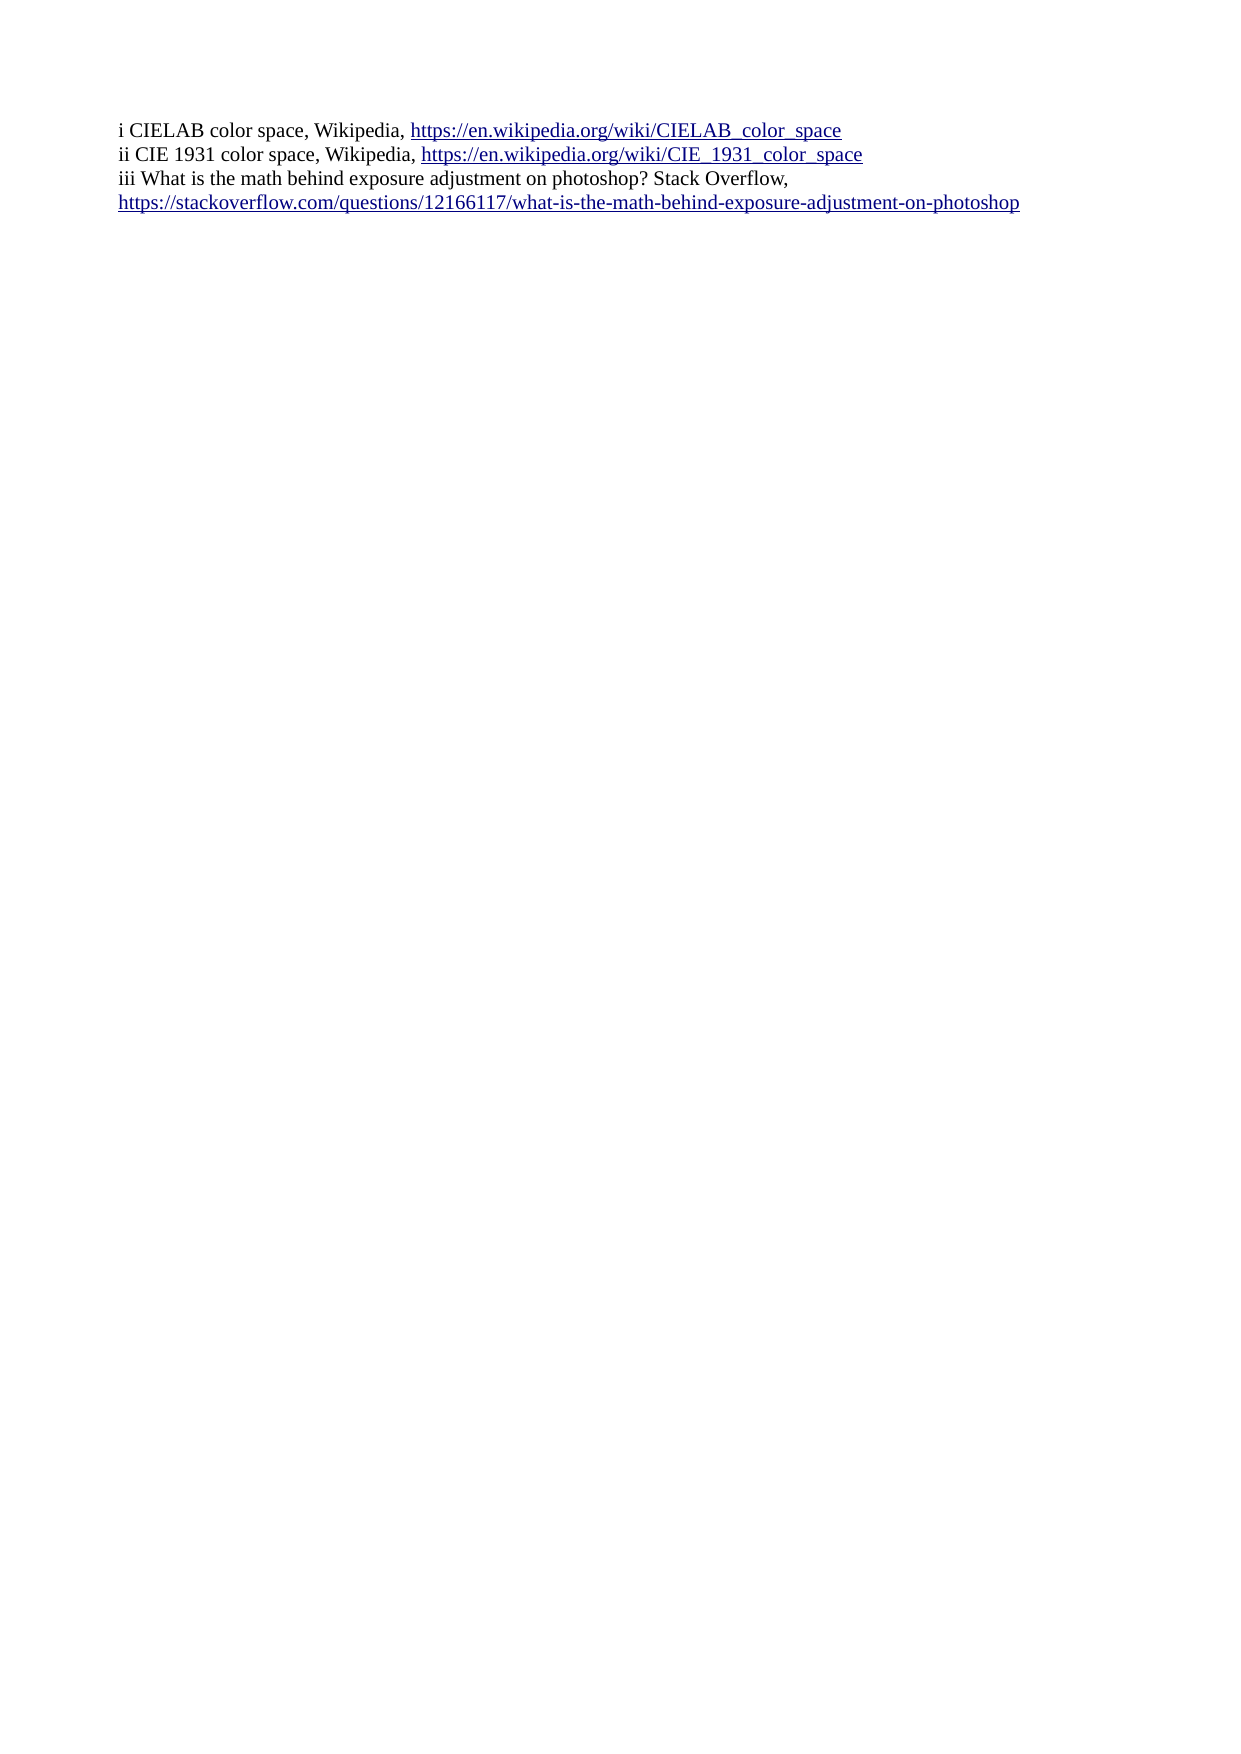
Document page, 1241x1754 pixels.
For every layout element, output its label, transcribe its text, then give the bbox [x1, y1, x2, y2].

text What is the math behind exposure adjustment on photoshop? Stack Overflow, https://stackoverflow.com/questions/12166117/what-is-the-math-behind-exposure-adjustment-on-photoshop [118, 166, 1122, 214]
text CIELAB color space, Wikipedia, https://en.wikipedia.org/wiki/CIELAB_color_space [118, 118, 1122, 142]
text CIE 1931 color space, Wikipedia, https://en.wikipedia.org/wiki/CIE_1931_color_space [118, 142, 1122, 166]
